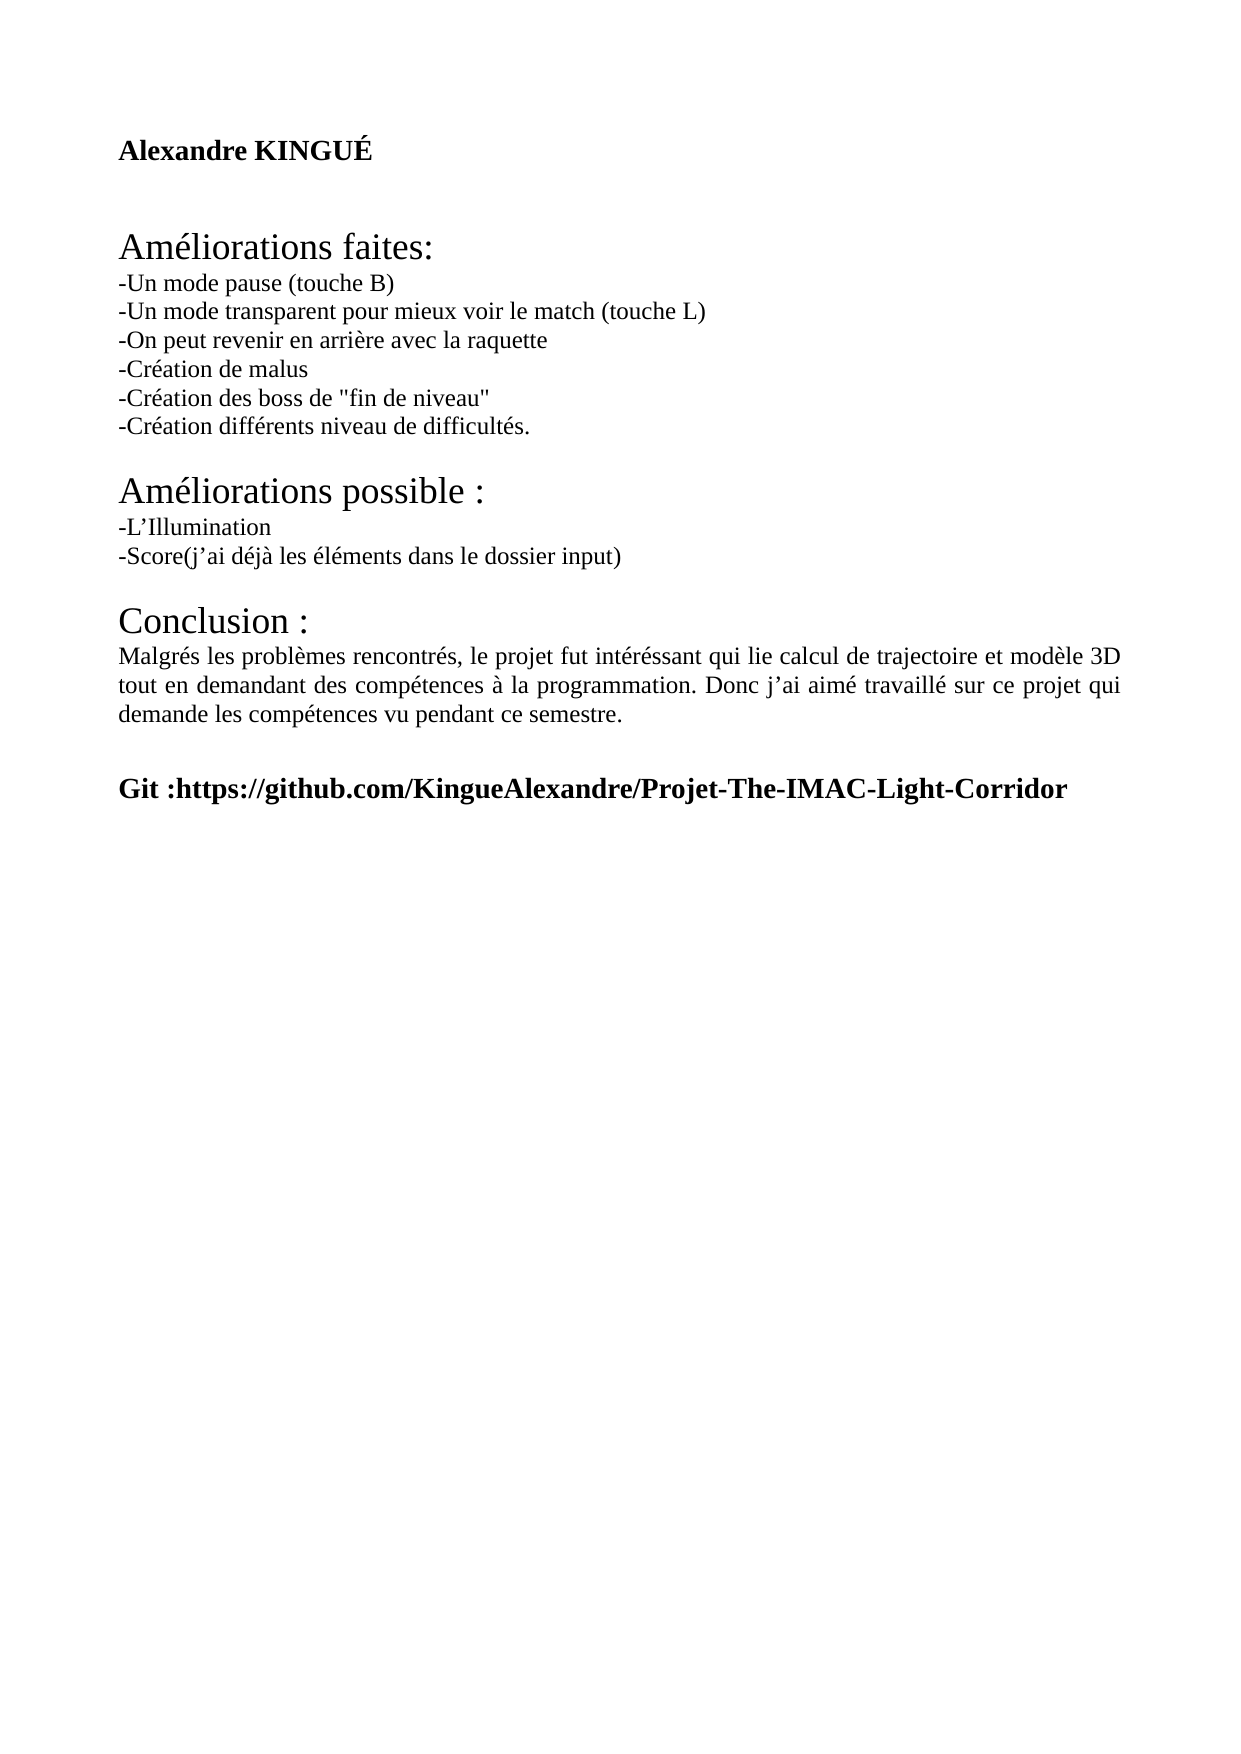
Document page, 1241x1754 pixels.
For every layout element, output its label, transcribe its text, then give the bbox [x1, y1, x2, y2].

text -Création des boss de "fin de niveau" [118, 383, 1122, 411]
text -L’Illumination [118, 512, 1122, 541]
text Conclusion : [118, 598, 1122, 641]
text Malgrés les problèmes rencontrés, le projet fut intéréssant qui lie calcul de trajectoire et modèle 3D tout en demandant des compétences à la programmation. Donc j’ai aimé travaillé sur ce projet qui demande les compétences vu pendant ce semestre. [118, 641, 1122, 728]
text -Création de malus [118, 354, 1122, 383]
subtitle Git :https://github.com/KingueAlexandre/Projet-The-IMAC-Light-Corridor [118, 771, 1122, 804]
text -Un mode transparent pour mieux voir le match (touche L) [118, 296, 1122, 325]
text -Création différents niveau de difficultés. [118, 411, 1122, 440]
text Améliorations faites: [118, 224, 1122, 268]
text -On peut revenir en arrière avec la raquette [118, 325, 1122, 354]
text -Score(j’ai déjà les éléments dans le dossier input) [118, 541, 1122, 569]
text -Un mode pause (touche B) [118, 268, 1122, 296]
text Améliorations possible : [118, 469, 1122, 512]
